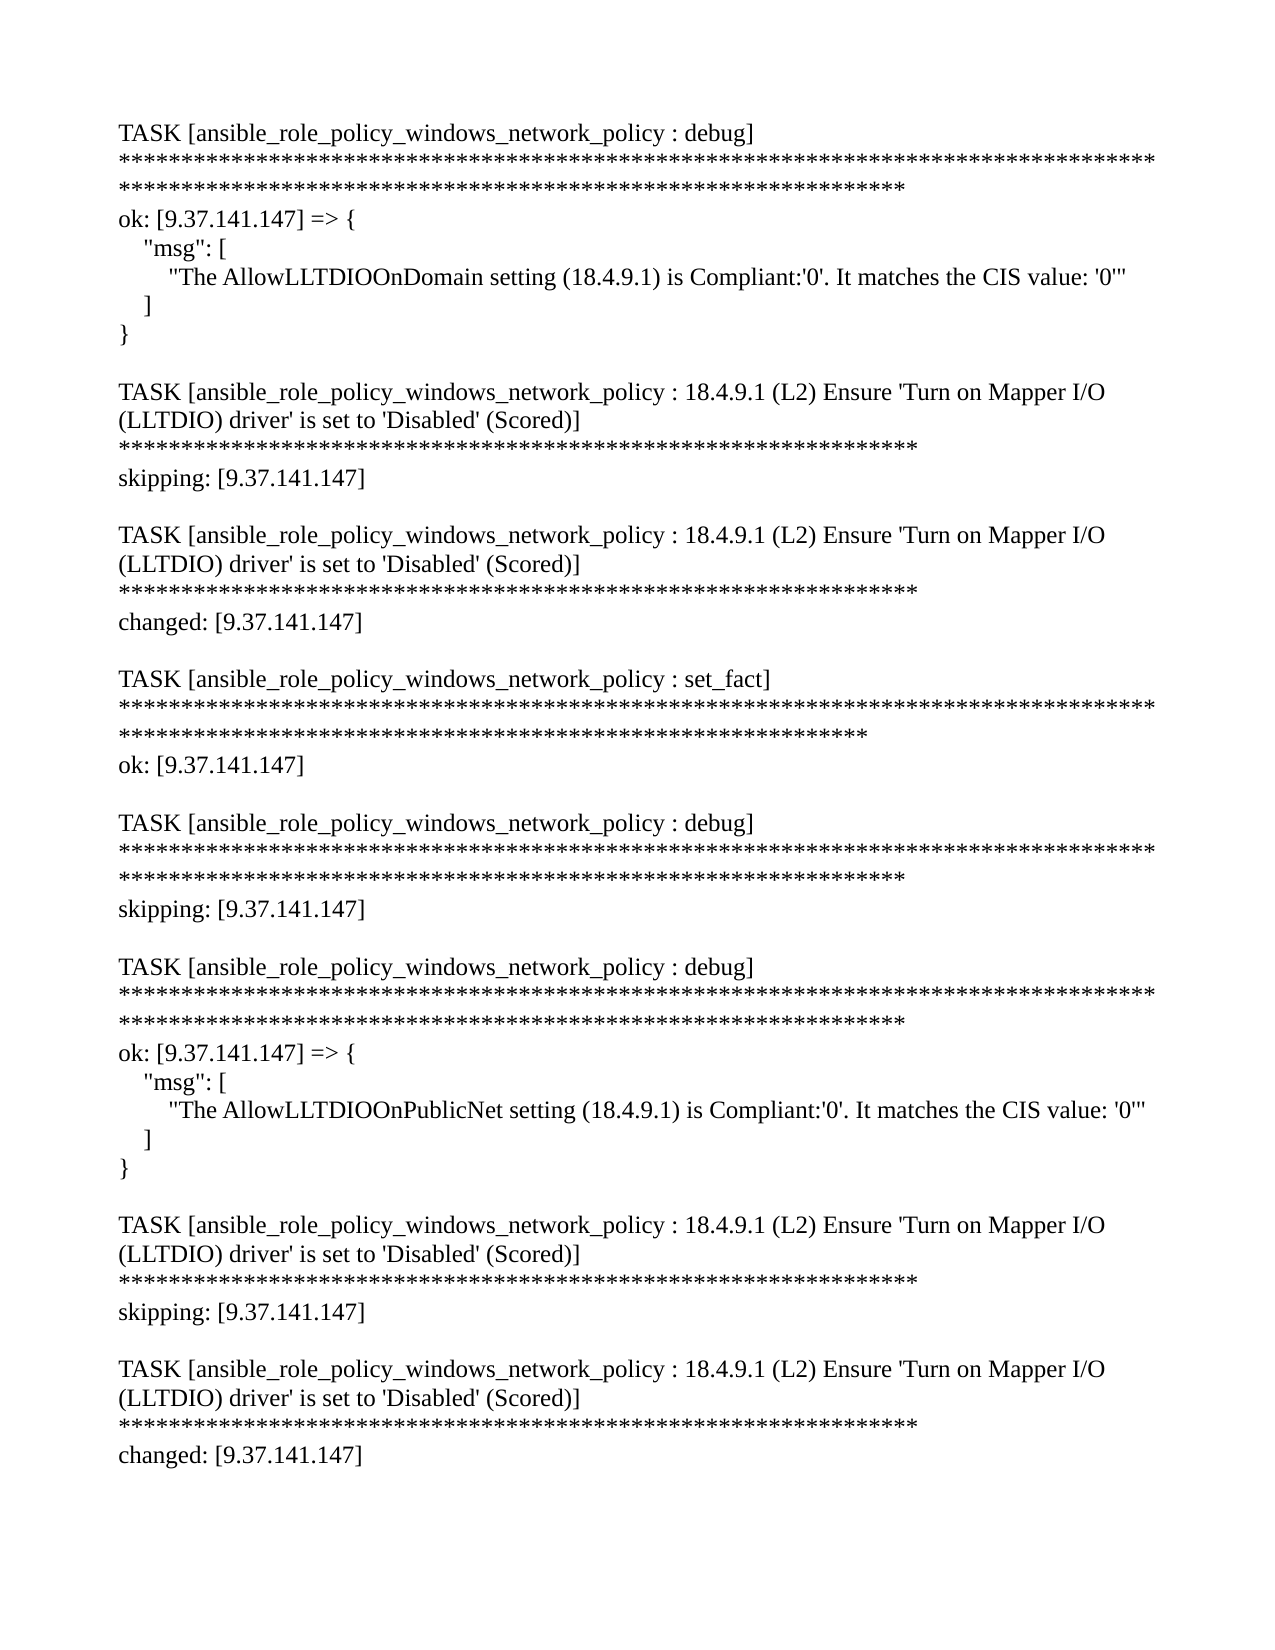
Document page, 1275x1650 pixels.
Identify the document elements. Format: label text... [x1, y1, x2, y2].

text skipping: [9.37.141.147] [118, 463, 1157, 492]
text } [118, 319, 1157, 348]
text "msg": [ [118, 233, 1157, 262]
text ok: [9.37.141.147] => { [118, 1038, 1157, 1067]
text changed: [9.37.141.147] [118, 607, 1157, 636]
text ok: [9.37.141.147] => { [118, 204, 1157, 233]
text TASK [ansible_role_policy_windows_network_policy : 18.4.9.1 (L2) Ensure 'Turn on Mapper I/O (LLTDIO) driver' is set to 'Disabled' (Scored)] **************************************************************** [118, 377, 1157, 463]
text TASK [ansible_role_policy_windows_network_policy : debug] ************************************************************************************************************************************************** [118, 808, 1157, 894]
text skipping: [9.37.141.147] [118, 1297, 1157, 1326]
text ] [118, 1124, 1157, 1153]
text TASK [ansible_role_policy_windows_network_policy : debug] ************************************************************************************************************************************************** [118, 952, 1157, 1038]
text ok: [9.37.141.147] [118, 751, 1157, 779]
text TASK [ansible_role_policy_windows_network_policy : set_fact] *********************************************************************************************************************************************** [118, 664, 1157, 751]
text TASK [ansible_role_policy_windows_network_policy : debug] ************************************************************************************************************************************************** [118, 118, 1157, 204]
text TASK [ansible_role_policy_windows_network_policy : 18.4.9.1 (L2) Ensure 'Turn on Mapper I/O (LLTDIO) driver' is set to 'Disabled' (Scored)] **************************************************************** [118, 1211, 1157, 1297]
text "The AllowLLTDIOOnDomain setting (18.4.9.1) is Compliant:'0'. It matches the CIS value: '0'" [118, 262, 1157, 291]
text } [118, 1153, 1157, 1182]
text skipping: [9.37.141.147] [118, 894, 1157, 923]
text "msg": [ [118, 1067, 1157, 1096]
text TASK [ansible_role_policy_windows_network_policy : 18.4.9.1 (L2) Ensure 'Turn on Mapper I/O (LLTDIO) driver' is set to 'Disabled' (Scored)] **************************************************************** [118, 521, 1157, 607]
text TASK [ansible_role_policy_windows_network_policy : 18.4.9.1 (L2) Ensure 'Turn on Mapper I/O (LLTDIO) driver' is set to 'Disabled' (Scored)] **************************************************************** [118, 1354, 1157, 1441]
text "The AllowLLTDIOOnPublicNet setting (18.4.9.1) is Compliant:'0'. It matches the CIS value: '0'" [118, 1096, 1157, 1124]
text ] [118, 291, 1157, 319]
text changed: [9.37.141.147] [118, 1441, 1157, 1469]
